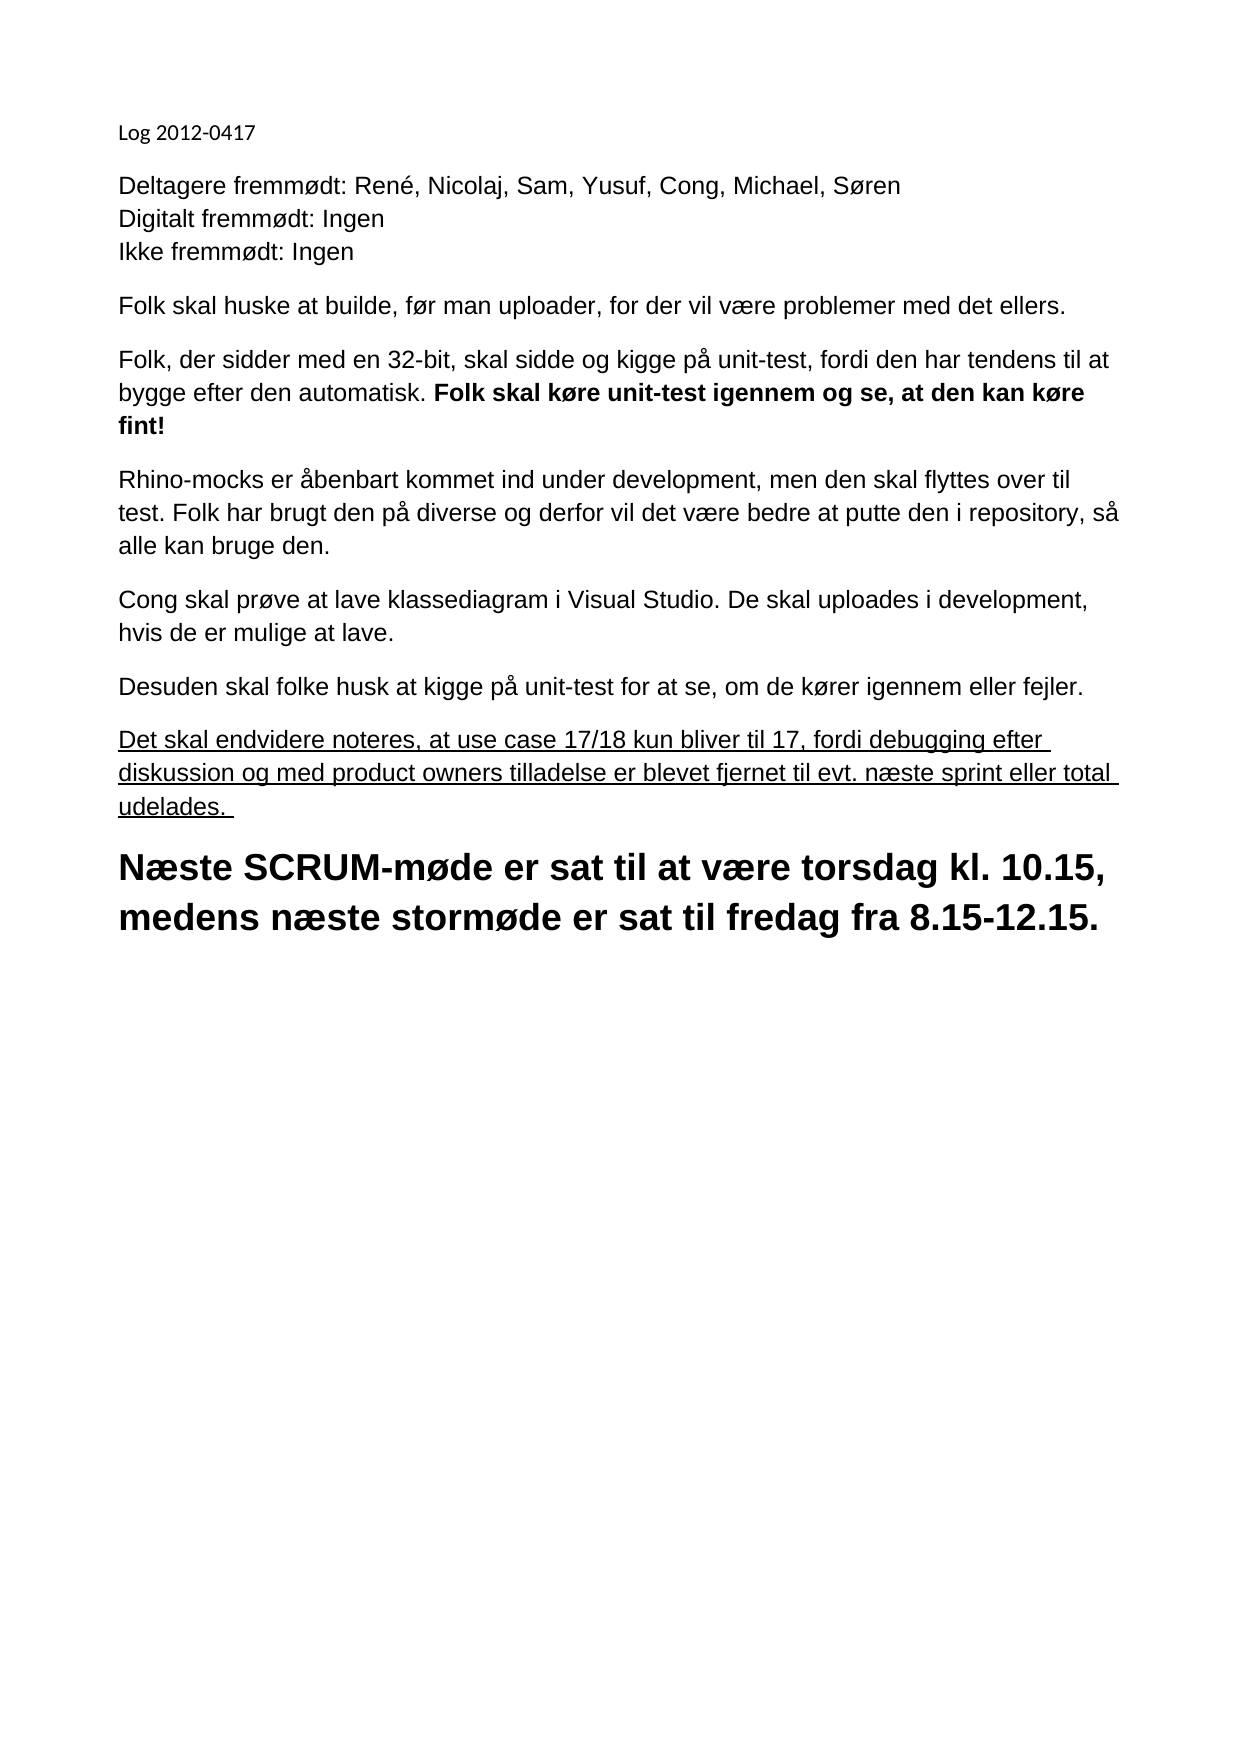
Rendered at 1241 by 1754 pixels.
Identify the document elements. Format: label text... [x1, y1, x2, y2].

text Folk, der sidder med en 32-bit, skal sidde og kigge på unit-test, fordi den har tendens til at bygge efter den automatisk. Folk skal køre unit-test igennem og se, at den kan køre fint! [118, 345, 1122, 440]
text Folk skal huske at builde, før man uploader, for der vil være problemer med det ellers. [118, 291, 1122, 320]
text Desuden skal folke husk at kigge på unit-test for at se, om de kører igennem eller fejler. [118, 672, 1122, 700]
text Log 2012-0417 [118, 118, 1122, 146]
text Deltagere fremmødt: René, Nicolaj, Sam, Yusuf, Cong, Michael, Søren Digitalt fremmødt: Ingen Ikke fremmødt: Ingen [118, 171, 1122, 266]
text Cong skal prøve at lave klassediagram i Visual Studio. De skal uploades i development, hvis de er mulige at lave. [118, 585, 1122, 646]
text Det skal endvidere noteres, at use case 17/18 kun bliver til 17, fordi debugging efter diskussion og med product owners tilladelse er blevet fjernet til evt. næste sprint eller total udelades. [118, 725, 1122, 820]
text Næste SCRUM-møde er sat til at være torsdag kl. 10.15, medens næste stormøde er sat til fredag fra 8.15-12.15. [118, 845, 1122, 938]
text Rhino-mocks er åbenbart kommet ind under development, men den skal flyttes over til test. Folk har brugt den på diverse og derfor vil det være bedre at putte den i repository, så alle kan bruge den. [118, 465, 1122, 559]
